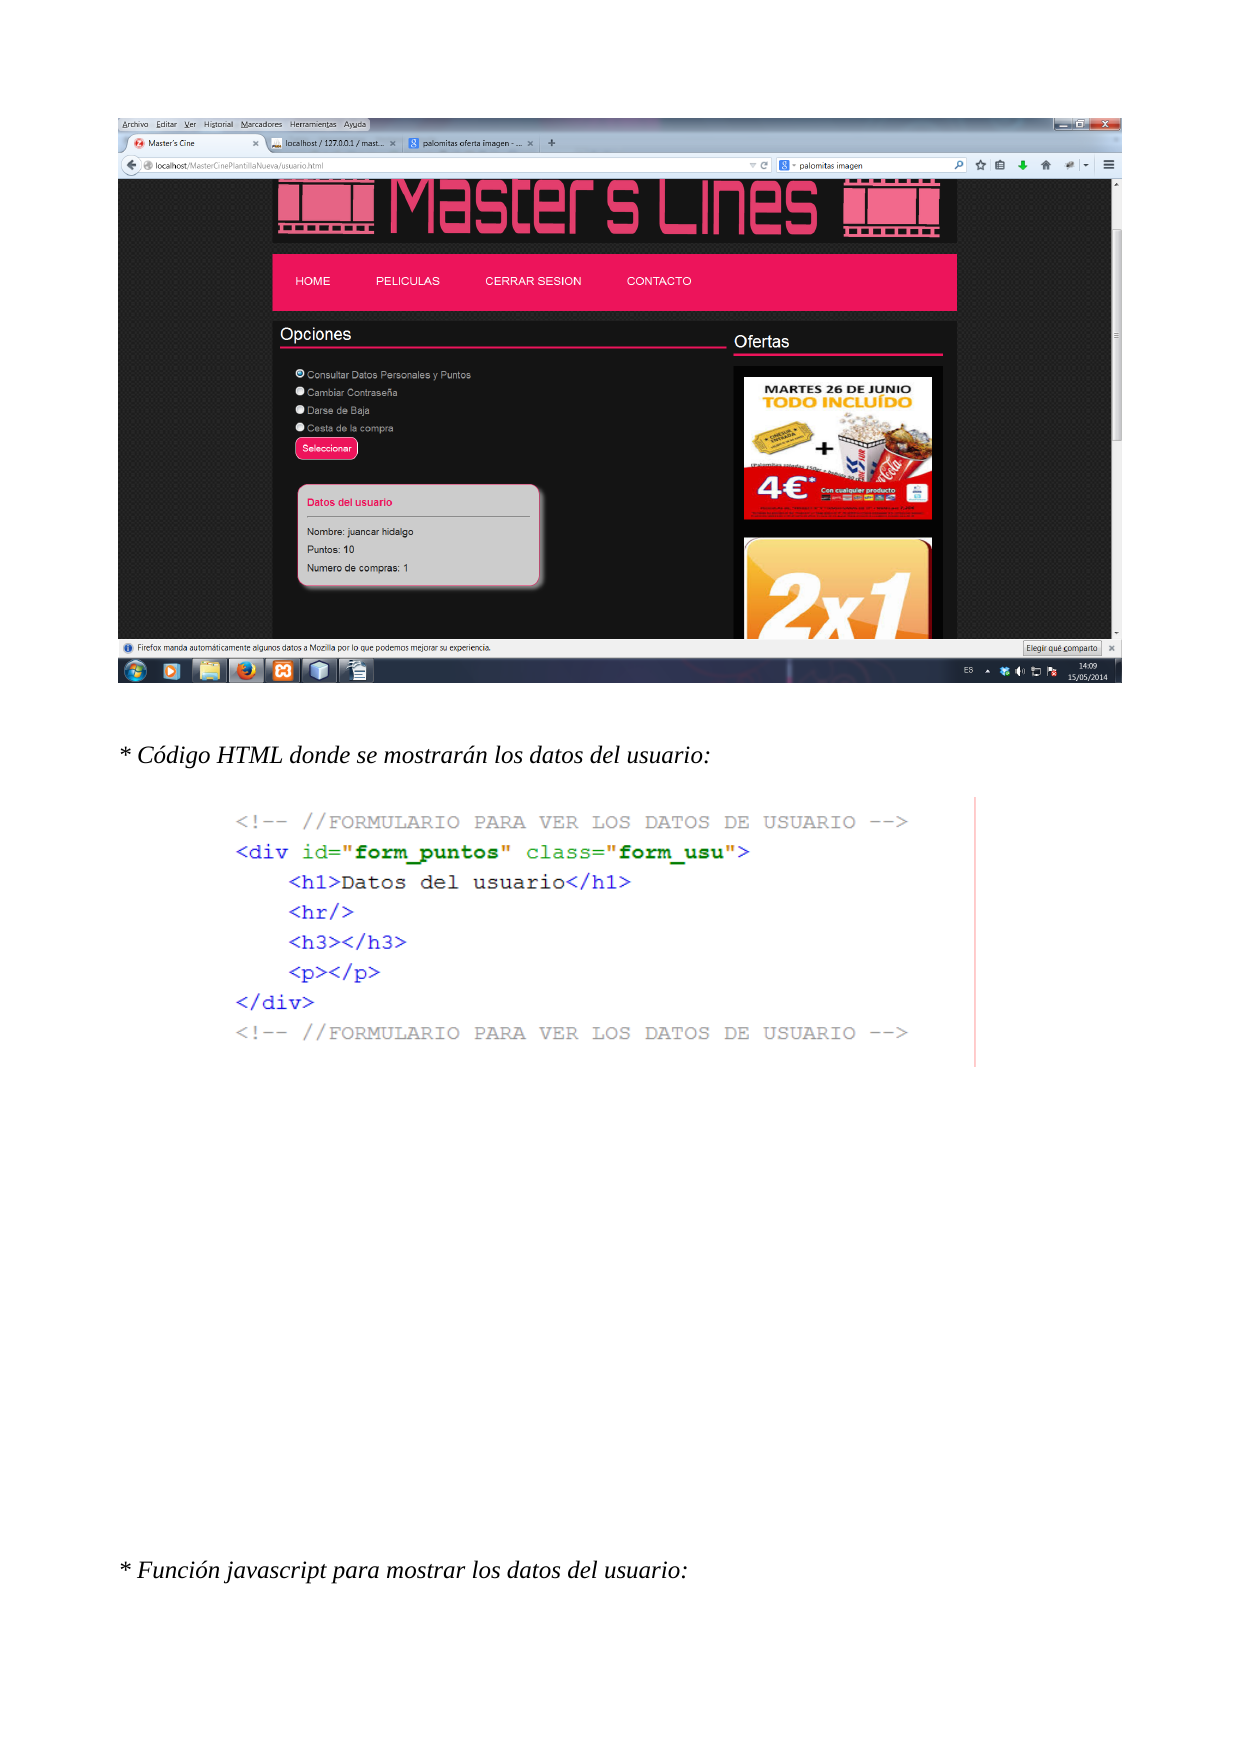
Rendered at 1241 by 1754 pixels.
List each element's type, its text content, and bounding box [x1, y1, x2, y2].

text * Código HTML donde se mostrarán los datos del usuario: [118, 740, 1122, 769]
picture [118, 118, 1122, 683]
picture [118, 797, 1122, 1067]
text * Función javascript para mostrar los datos del usuario: [118, 1555, 1122, 1584]
